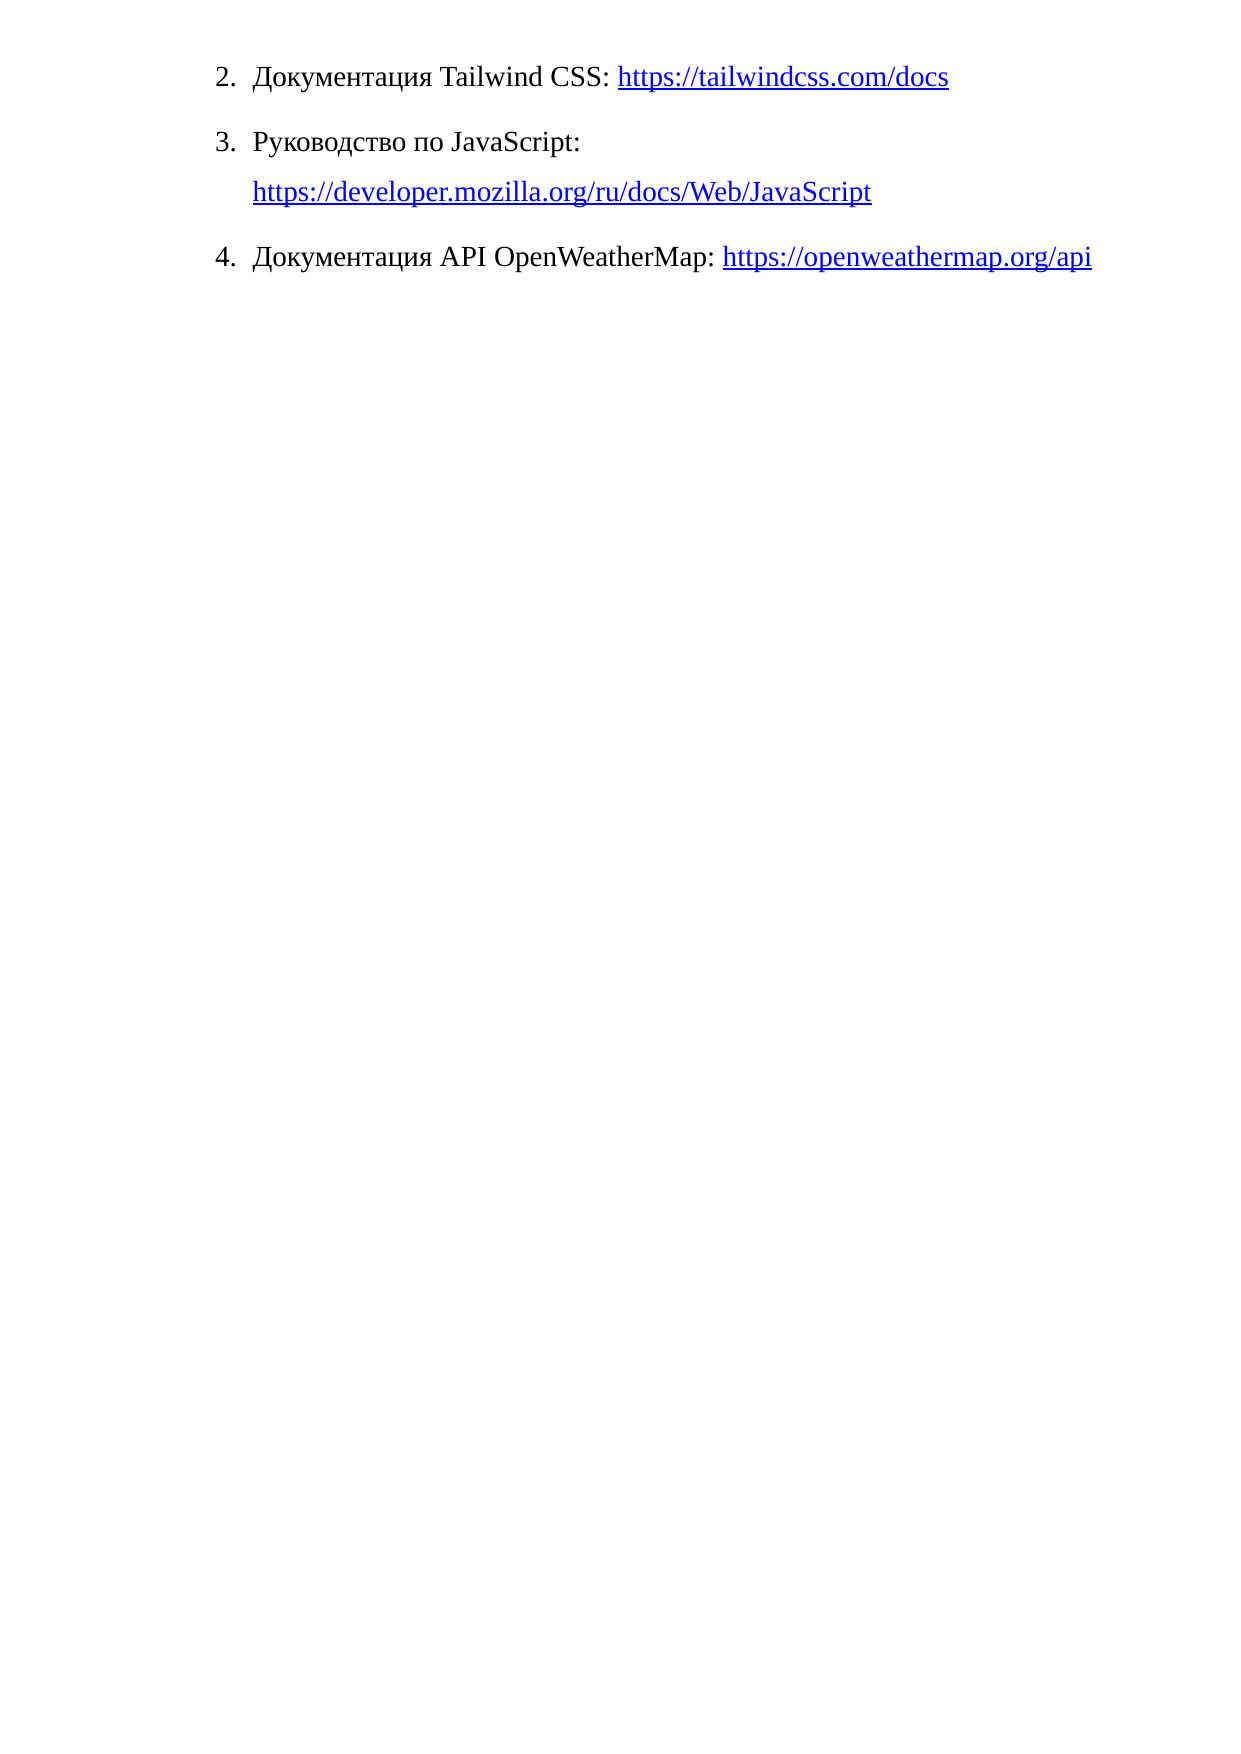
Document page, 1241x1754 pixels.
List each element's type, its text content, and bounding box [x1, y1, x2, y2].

list Документация Tailwind CSS: https://tailwindcss.com/docs [215, 59, 1122, 93]
list Руководство по JavaScript: https://developer.mozilla.org/ru/docs/Web/JavaScript [215, 124, 1122, 208]
list Документация API OpenWeatherMap: https://openweathermap.org/api [215, 239, 1122, 273]
